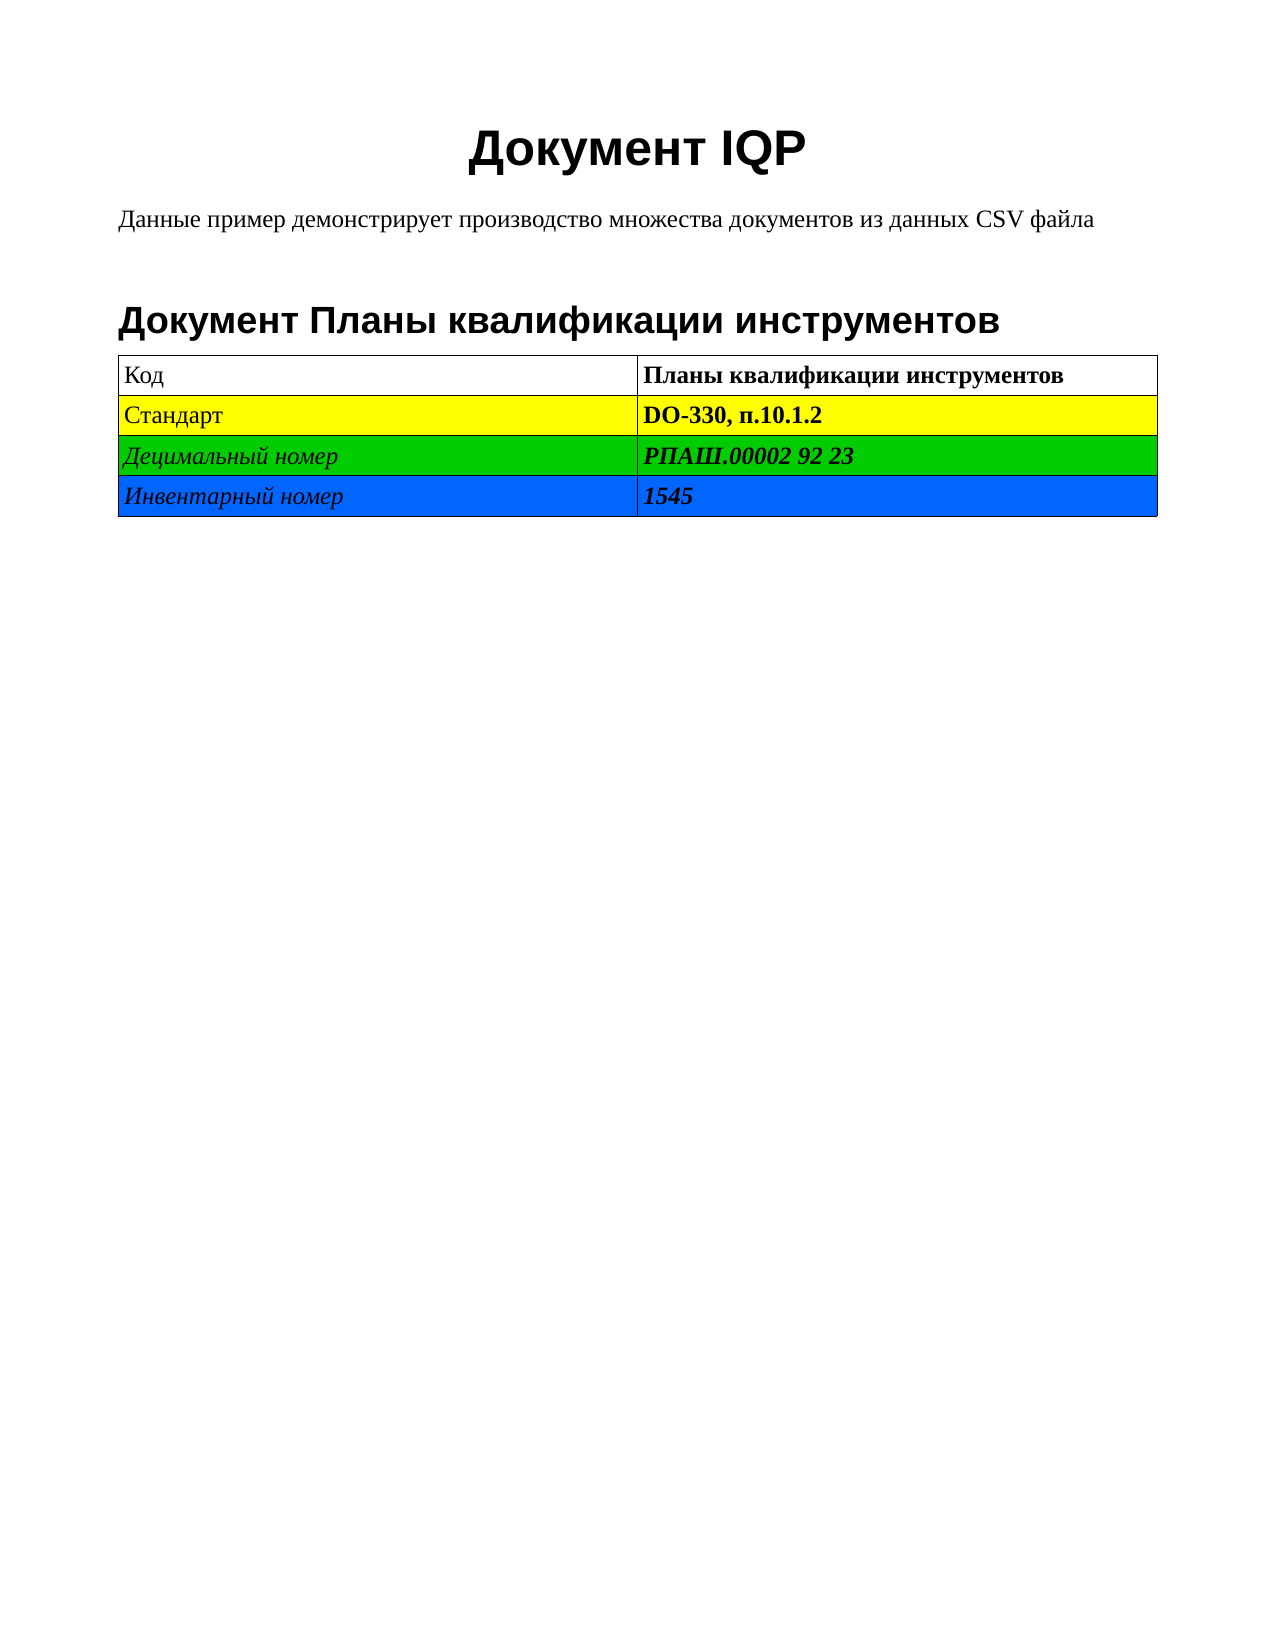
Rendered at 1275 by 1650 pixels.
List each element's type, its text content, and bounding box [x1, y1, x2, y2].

table_cell DO-330, п.10.1.2 [638, 396, 1157, 435]
table_header Планы квалификации инструментов [638, 356, 1157, 395]
table_cell 1545 [638, 476, 1157, 516]
table_cell РПАШ.00002 92 23 [638, 436, 1157, 475]
subtitle Документ IQP [118, 118, 1157, 176]
table_header Код [119, 356, 637, 395]
table_cell Децимальный номер [119, 436, 637, 475]
table_cell Инвентарный номер [119, 476, 637, 516]
subtitle Документ Планы квалификации инструментов [118, 298, 1157, 342]
table_cell Стандарт [119, 396, 637, 435]
text Данные пример демонстрирует производство множества документов из данных CSV файла [118, 204, 1157, 233]
